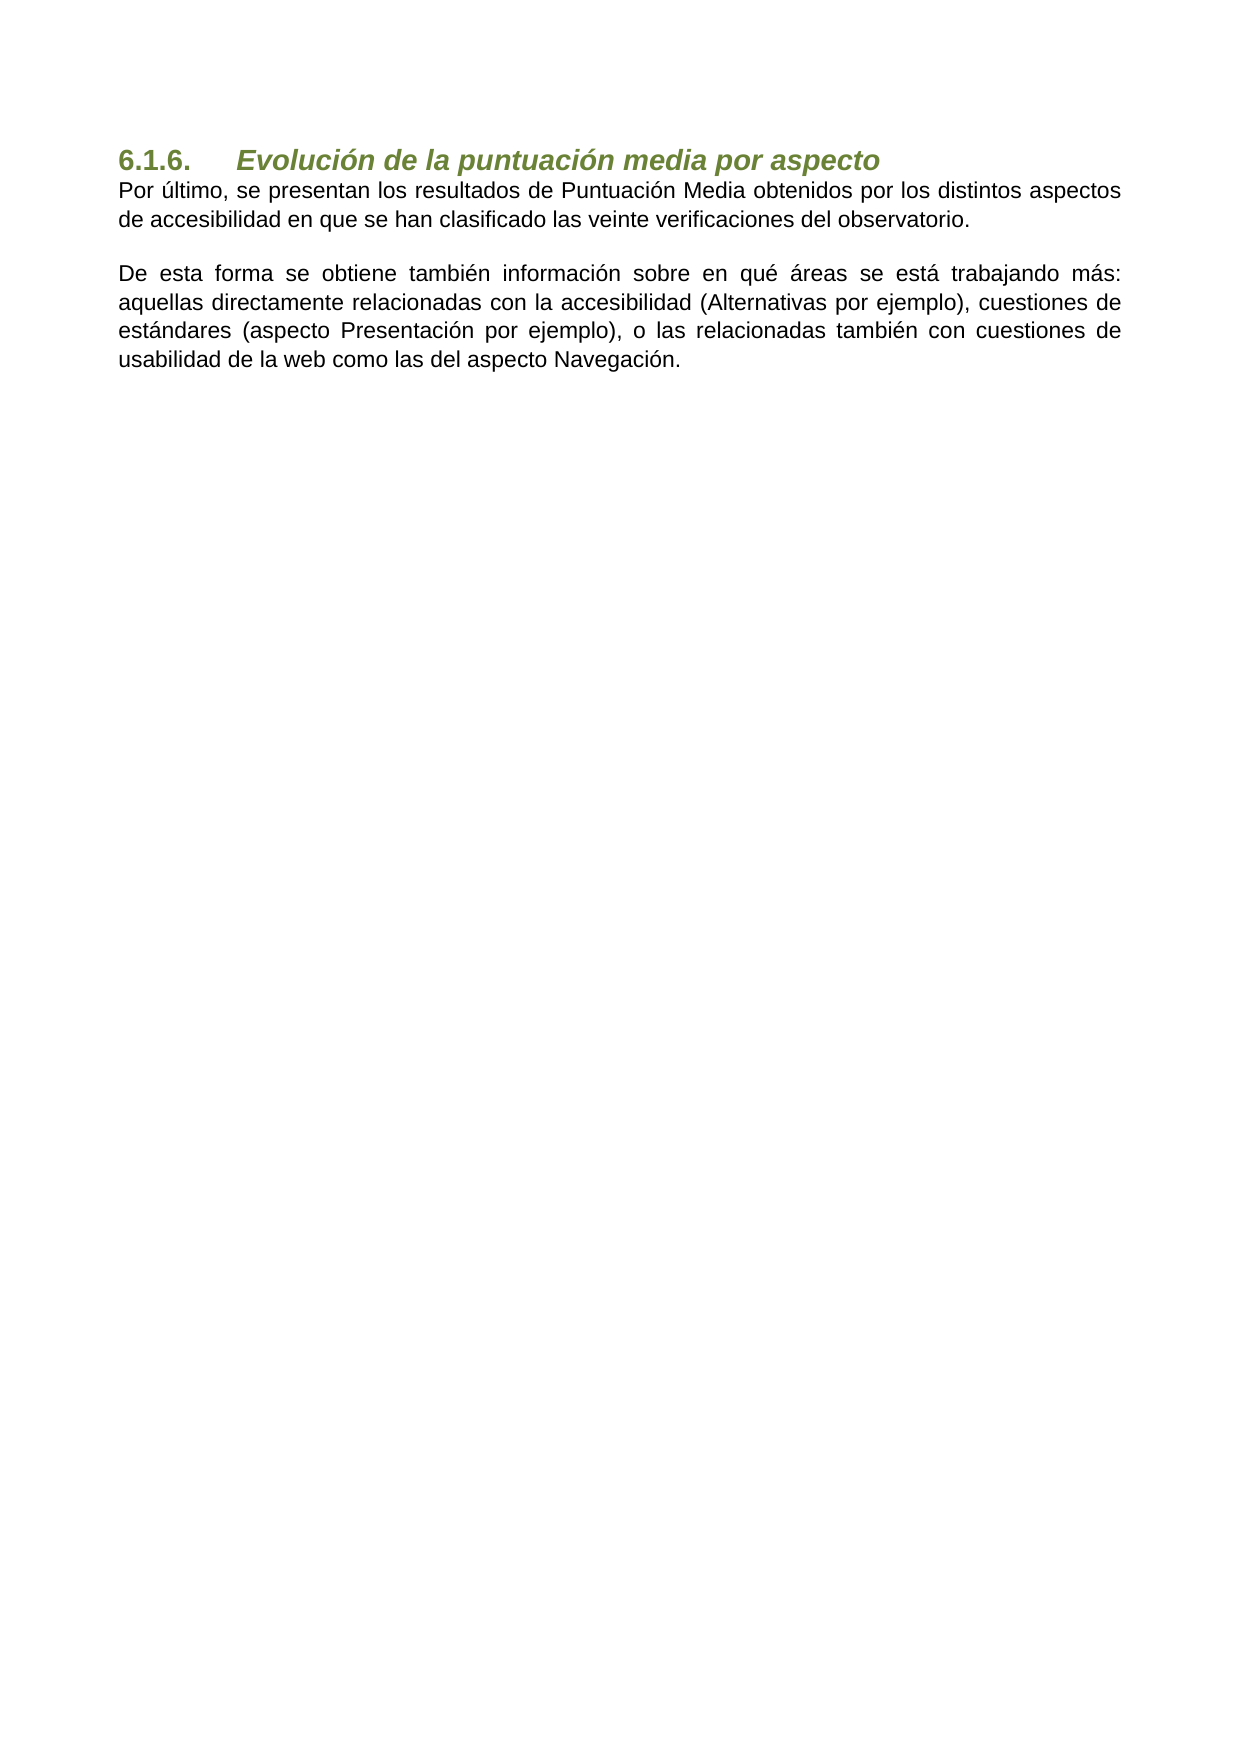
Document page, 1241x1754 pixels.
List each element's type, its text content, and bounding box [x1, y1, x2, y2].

subtitle Evolución de la puntuación media por aspecto [118, 143, 1122, 177]
text Por último, se presentan los resultados de Puntuación Media obtenidos por los distintos aspectos de accesibilidad en que se han clasificado las veinte verificaciones del observatorio. [118, 177, 1122, 232]
text De esta forma se obtiene también información sobre en qué áreas se está trabajando más: aquellas directamente relacionadas con la accesibilidad (Alternativas por ejemplo), cuestiones de estándares (aspecto Presentación por ejemplo), o las relacionadas también con cuestiones de usabilidad de la web como las del aspecto Navegación. [118, 259, 1122, 373]
